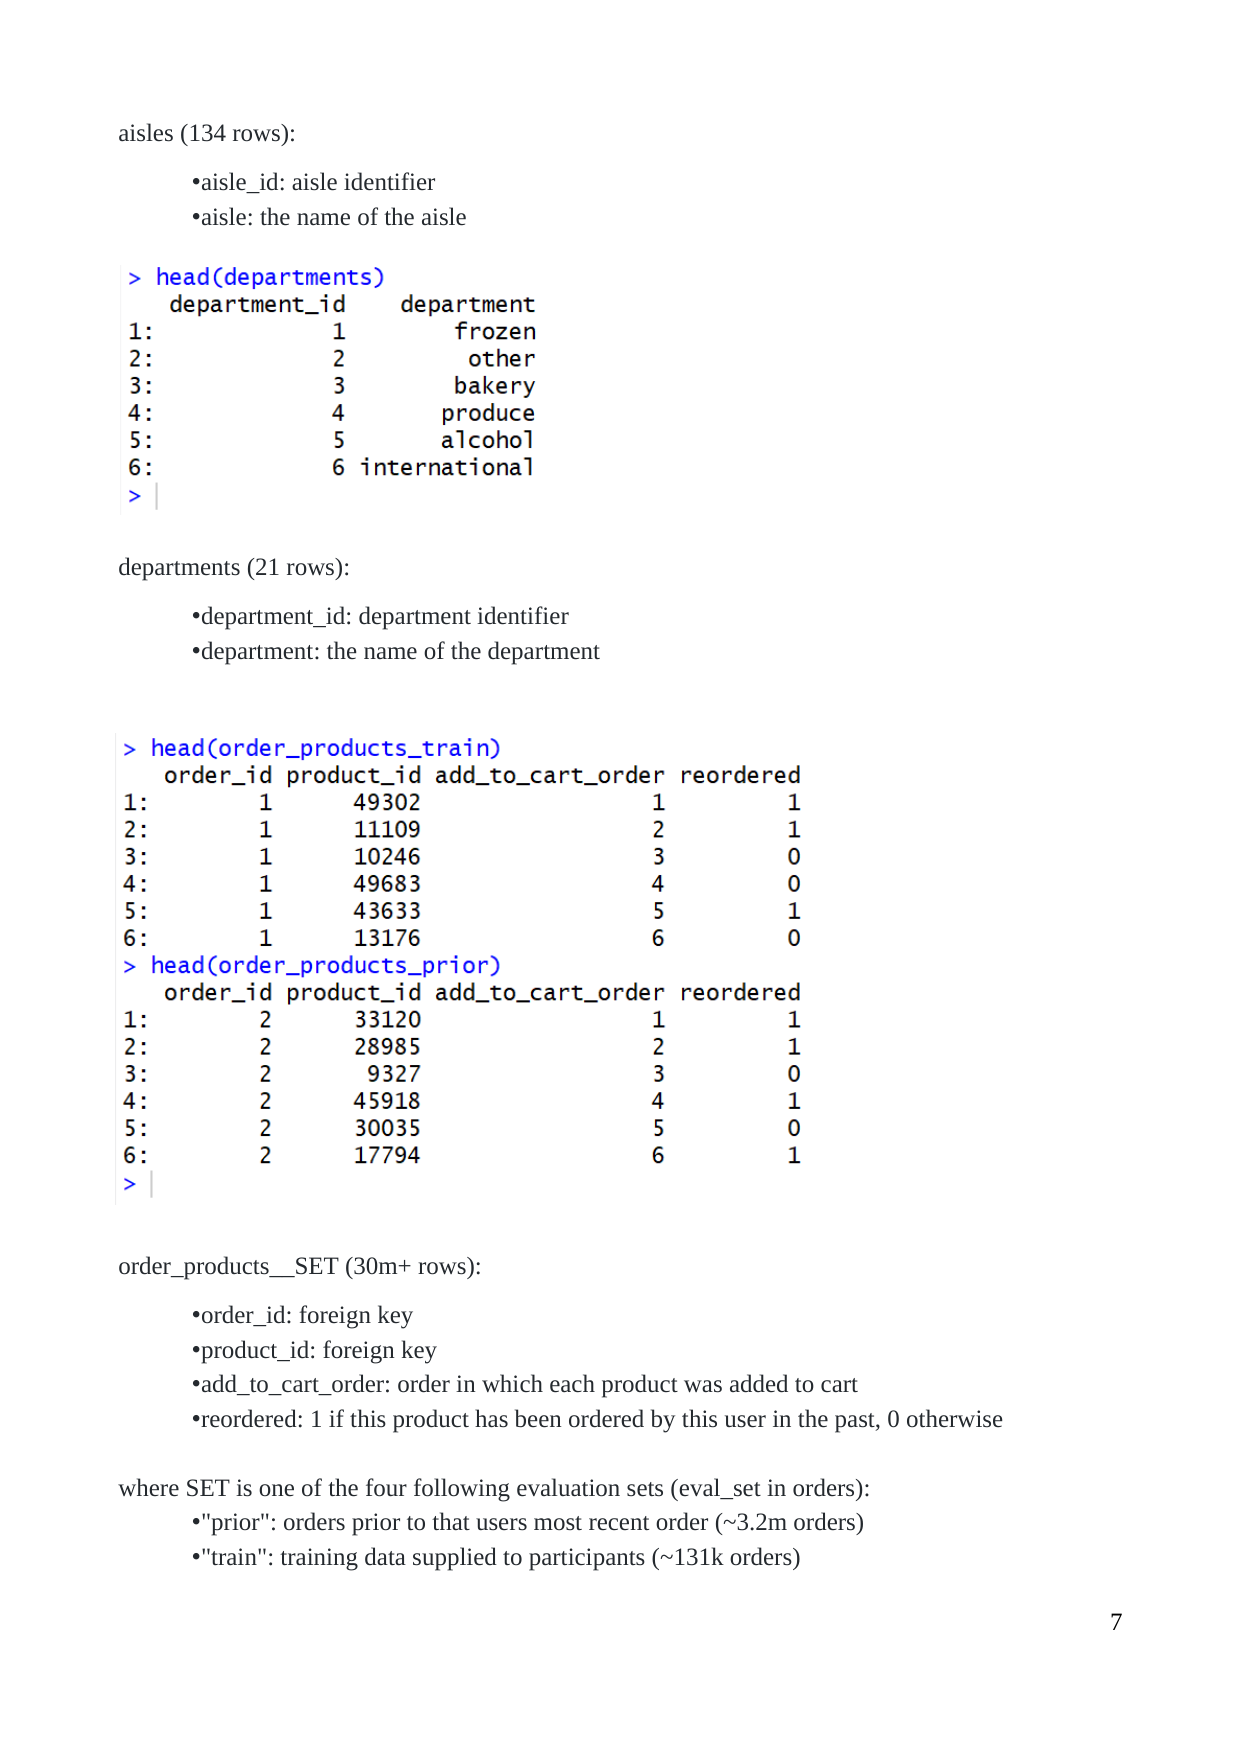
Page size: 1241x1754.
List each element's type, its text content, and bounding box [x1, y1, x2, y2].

list add_to_cart_order: order in which each product was added to cart [118, 1369, 1122, 1398]
list order_id: foreign key [118, 1300, 1122, 1329]
list department_id: department identifier [118, 601, 1122, 630]
list aisle_id: aisle identifier [118, 167, 1122, 196]
text order_products__SET (30m+ rows): [118, 1251, 1122, 1280]
text where SET is one of the four following evaluation sets (eval_set in orders): [118, 1473, 1122, 1501]
list department: the name of the department [118, 636, 1122, 665]
list product_id: foreign key [118, 1335, 1122, 1363]
picture [120, 265, 557, 515]
picture [115, 733, 827, 1205]
text aisles (134 rows): [118, 118, 1122, 147]
list aisle: the name of the aisle [118, 202, 1122, 230]
text departments (21 rows): [118, 552, 1122, 581]
list reordered: 1 if this product has been ordered by this user in the past, 0 otherwise [118, 1404, 1122, 1432]
list "prior": orders prior to that users most recent order (~3.2m orders) [118, 1507, 1122, 1536]
list "train": training data supplied to participants (~131k orders) [118, 1542, 1122, 1570]
